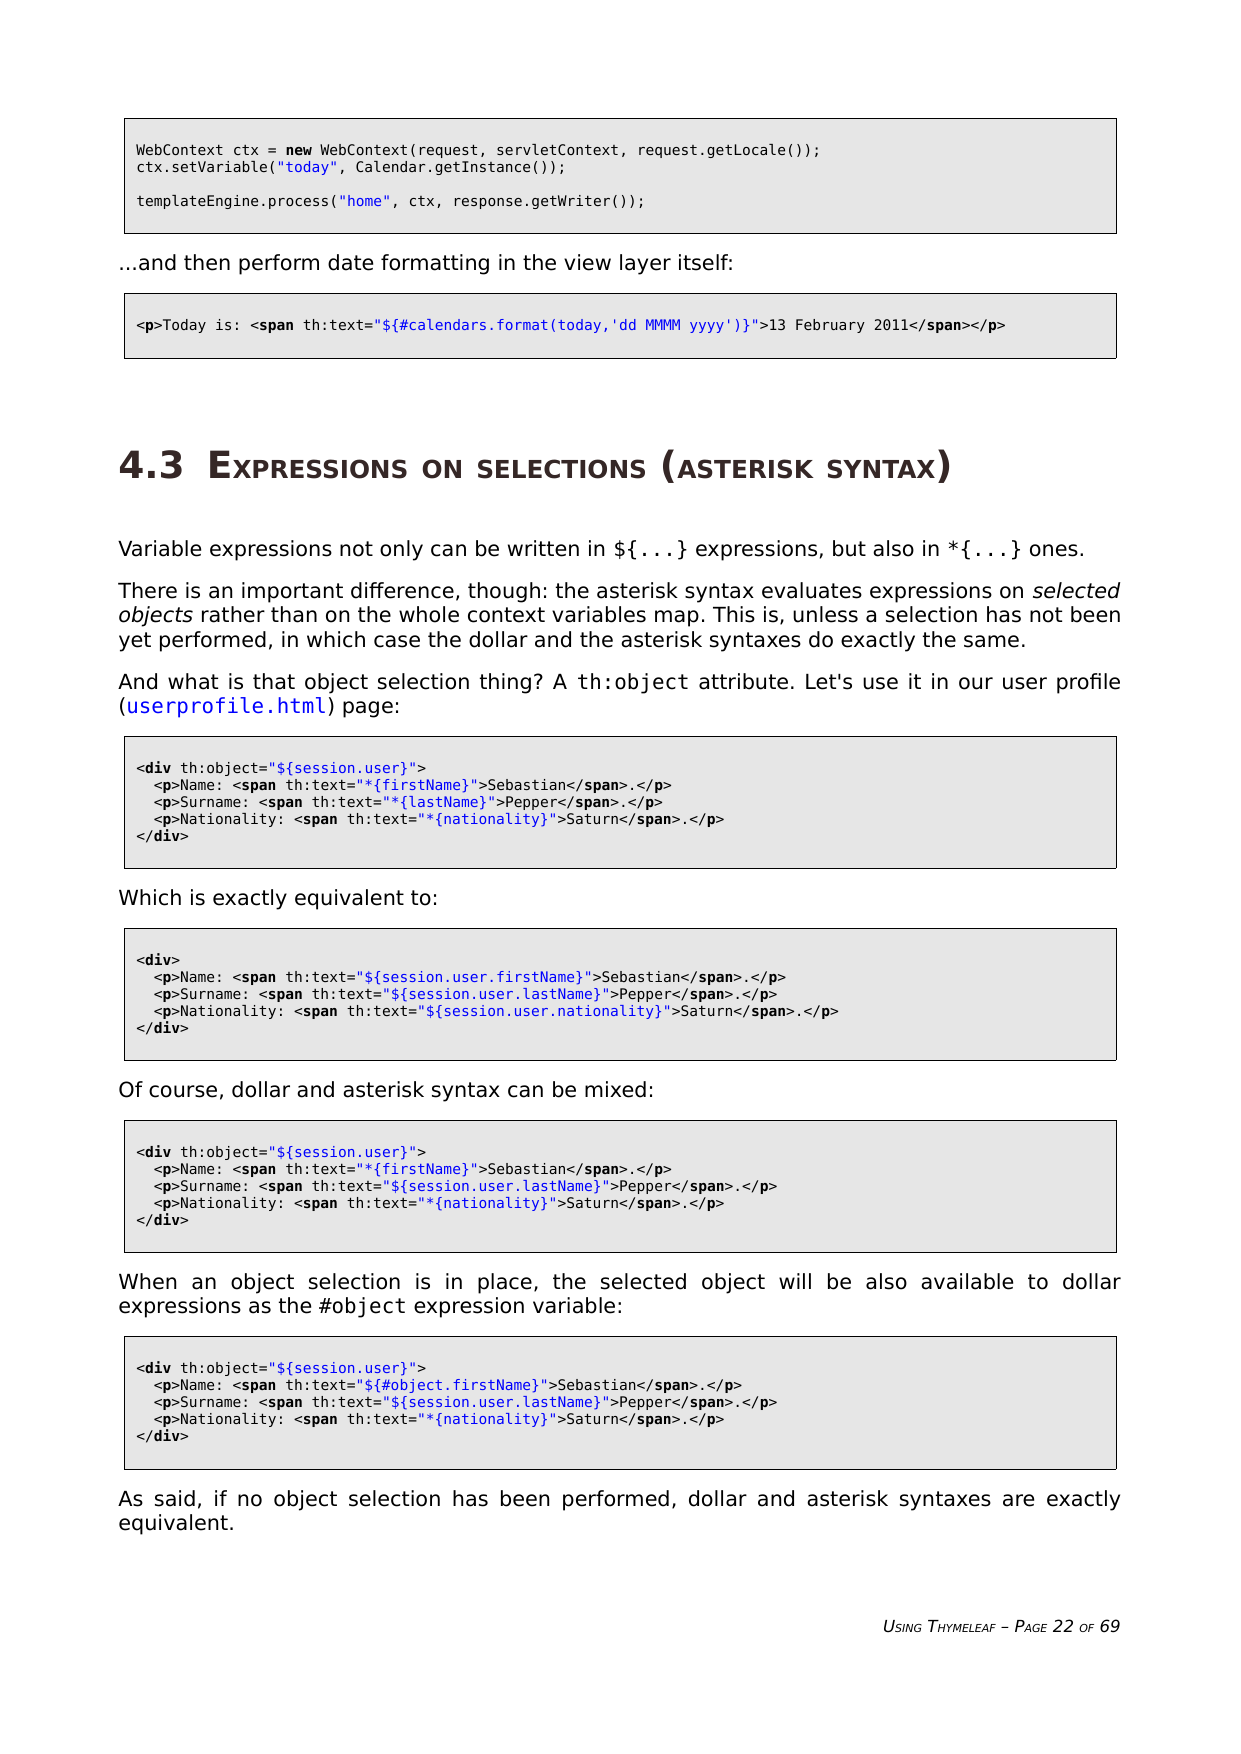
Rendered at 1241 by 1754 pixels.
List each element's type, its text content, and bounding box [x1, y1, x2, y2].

text WebContext ctx = new WebContext(request, servletContext, request.getLocale()); ctx.setVariable("today", Calendar.getInstance()); templateEngine.process("home", ctx, response.getWriter()); [125, 119, 1116, 233]
text <div th:object="${session.user}"> <p>Name: <span th:text="${#object.firstName}">Sebastian</span>.</p> <p>Surname: <span th:text="${session.user.lastName}">Pepper</span>.</p> <p>Nationality: <span th:text="*{nationality}">Saturn</span>.</p> </div> [125, 1337, 1116, 1469]
text When an object selection is in place, the selected object will be also available to dollar expressions as the #object expression variable: [118, 1270, 1122, 1319]
text ...and then perform date formatting in the view layer itself: [118, 251, 1122, 276]
text Of course, dollar and asterisk syntax can be mixed: [118, 1078, 1122, 1102]
text <div> <p>Name: <span th:text="${session.user.firstName}">Sebastian</span>.</p> <p>Surname: <span th:text="${session.user.lastName}">Pepper</span>.</p> <p>Nationality: <span th:text="${session.user.nationality}">Saturn</span>.</p> </div> [125, 929, 1116, 1060]
text <div th:object="${session.user}"> <p>Name: <span th:text="*{firstName}">Sebastian</span>.</p> <p>Surname: <span th:text="${session.user.lastName}">Pepper</span>.</p> <p>Nationality: <span th:text="*{nationality}">Saturn</span>.</p> </div> [125, 1121, 1116, 1252]
subtitle Expressions on selections (asterisk syntax) [118, 443, 1122, 487]
text Variable expressions not only can be written in ${...} expressions, but also in *{...} ones. [118, 537, 1122, 561]
text <p>Today is: <span th:text="${#calendars.format(today,'dd MMMM yyyy')}">13 February 2011</span></p> [125, 294, 1116, 358]
text As said, if no object selection has been performed, dollar and asterisk syntaxes are exactly equivalent. [118, 1487, 1122, 1535]
text And what is that object selection thing? A th:object attribute. Let's use it in our user profile (userprofile.html) page: [118, 670, 1122, 718]
text There is an important difference, though: the asterisk syntax evaluates expressions on selected objects rather than on the whole context variables map. This is, unless a selection has not been yet performed, in which case the dollar and the asterisk syntaxes do exactly the same. [118, 579, 1122, 652]
text Which is exactly equivalent to: [118, 886, 1122, 910]
text <div th:object="${session.user}"> <p>Name: <span th:text="*{firstName}">Sebastian</span>.</p> <p>Surname: <span th:text="*{lastName}">Pepper</span>.</p> <p>Nationality: <span th:text="*{nationality}">Saturn</span>.</p> </div> [125, 737, 1116, 868]
